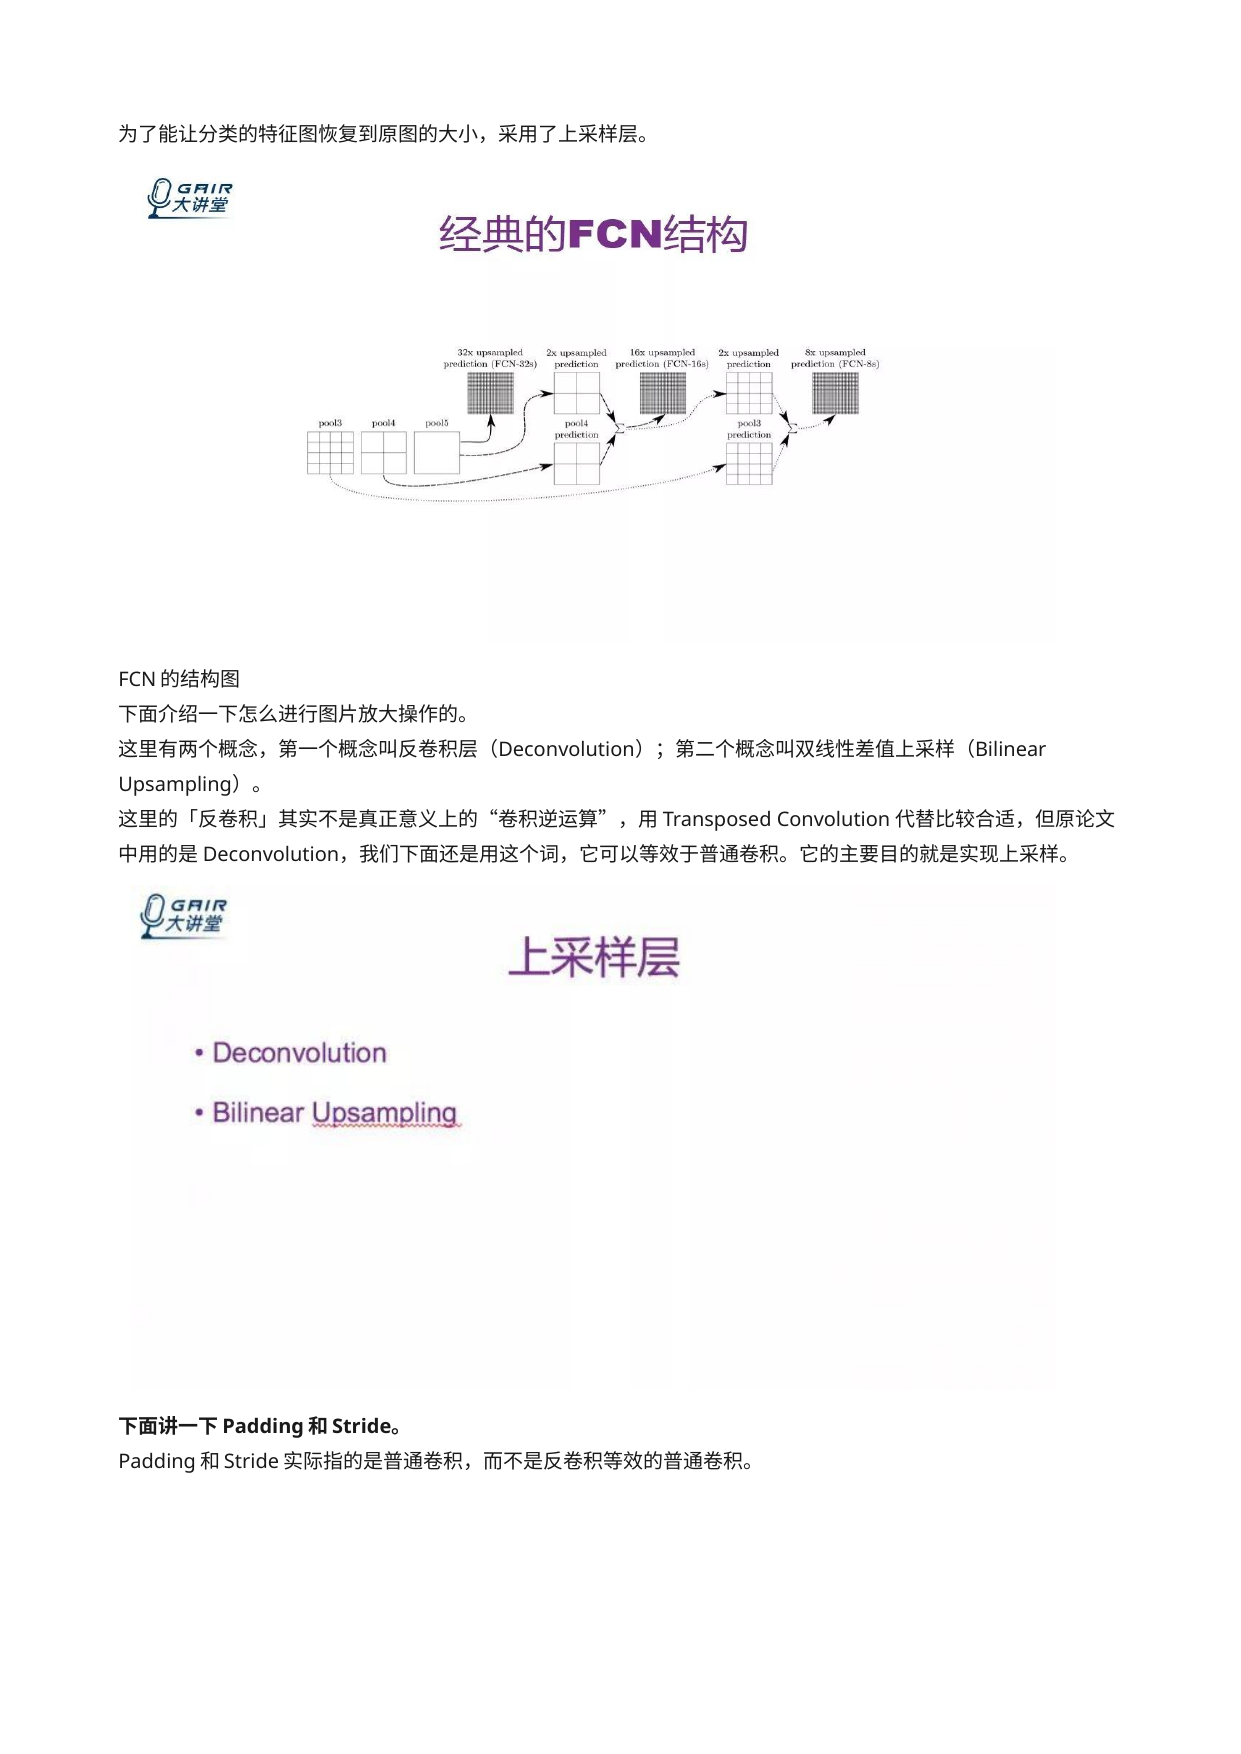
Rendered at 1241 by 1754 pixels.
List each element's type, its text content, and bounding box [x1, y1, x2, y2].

text FCN的结构图 [118, 664, 1122, 693]
text 下面介绍一下怎么进行图片放大操作的。 [118, 699, 1122, 728]
text 这里有两个概念，第一个概念叫反卷积层（Deconvolution）；第二个概念叫双线性差值上采样（Bilinear Upsampling）。 [118, 733, 1122, 797]
text 下面讲一下Padding和Stride。 [118, 1411, 1122, 1440]
picture [130, 885, 1056, 1390]
picture [130, 165, 1057, 643]
text Padding和Stride实际指的是普通卷积，而不是反卷积等效的普通卷积。 [118, 1446, 1122, 1475]
text 这里的「反卷积」其实不是真正意义上的“卷积逆运算”，用 Transposed Convolution 代替比较合适，但原论文中用的是 Deconvolution，我们下面还是用这个词，它可以等效于普通卷积。它的主要目的就是实现上采样。 [118, 803, 1122, 867]
text 为了能让分类的特征图恢复到原图的大小，采用了上采样层。 [118, 118, 1122, 147]
